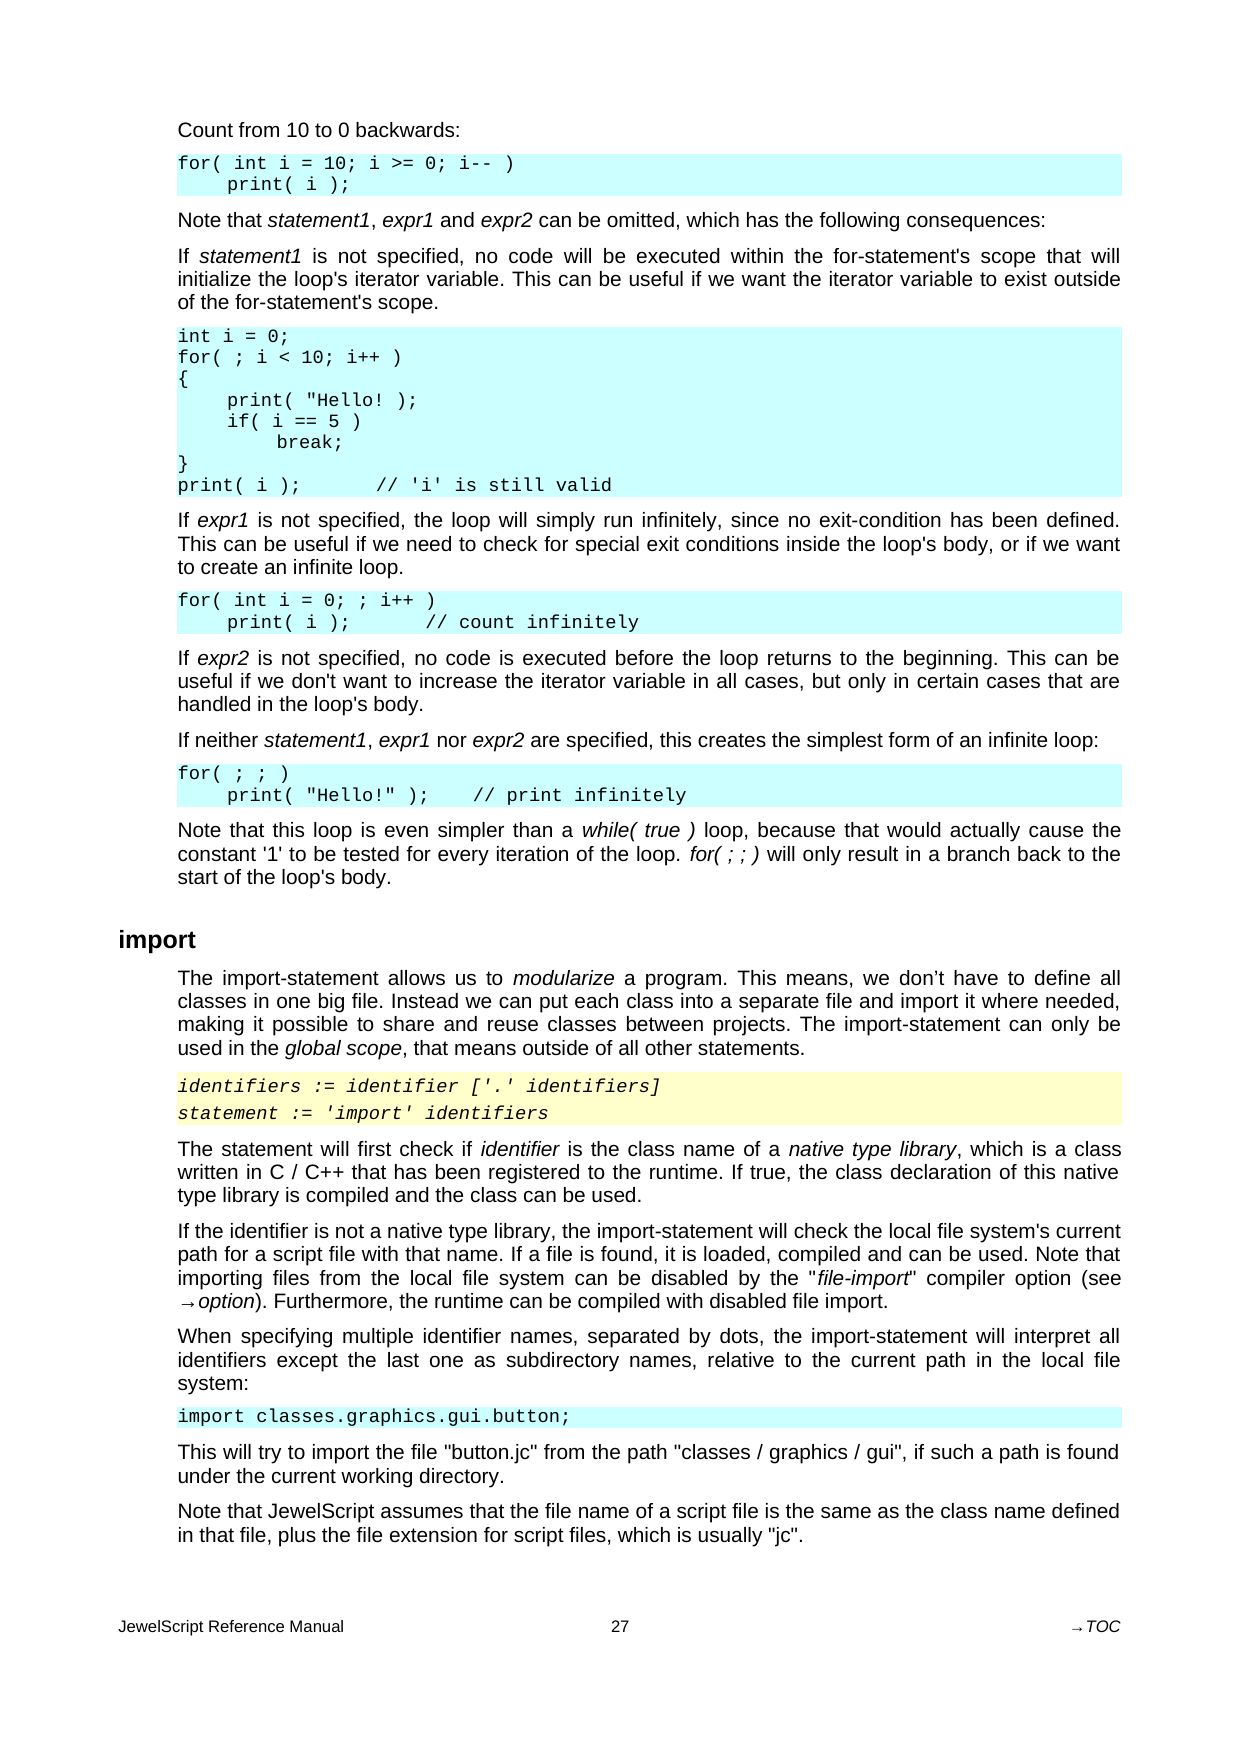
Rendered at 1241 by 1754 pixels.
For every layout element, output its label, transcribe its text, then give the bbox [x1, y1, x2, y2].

text The import-statement allows us to modularize a program. This means, we don’t have to define all classes in one big file. Instead we can put each class into a separate file and import it where needed, making it possible to share and reuse classes between projects. The import-statement can only be used in the global scope, that means outside of all other statements. [177, 967, 1122, 1059]
text Note that this loop is even simpler than a while( true ) loop, because that would actually cause the constant '1' to be tested for every iteration of the loop. for( ; ; ) will only result in a branch back to the start of the loop's body. [177, 819, 1122, 889]
text If neither statement1, expr1 nor expr2 are specified, this creates the simplest form of an infinite loop: [177, 728, 1122, 752]
text int i = 0; for( ; i < 10; i++ ) { print( "Hello! ); if( i == 5 ) break; } print( i ); // 'i' is still valid [177, 327, 1122, 497]
subtitle import [118, 926, 1122, 954]
text for( int i = 10; i >= 0; i-- ) print( i ); [177, 154, 1122, 196]
text import classes.graphics.gui.button; [177, 1407, 1122, 1428]
text If expr1 is not specified, the loop will simply run infinitely, since no exit-condition has been defined. This can be useful if we need to check for special exit conditions inside the loop's body, or if we want to create an infinite loop. [177, 509, 1122, 579]
text for( int i = 0; ; i++ ) print( i ); // count infinitely [177, 591, 1122, 634]
text Count from 10 to 0 backwards: [177, 118, 1122, 141]
text identifiers := identifier ['.' identifiers] statement := 'import' identifiers [177, 1072, 1122, 1125]
text If statement1 is not specified, no code will be executed within the for-statement's scope that will initialize the loop's iterator variable. This can be useful if we want the iterator variable to exist outside of the for-statement's scope. [177, 244, 1122, 314]
text The statement will first check if identifier is the class name of a native type library, which is a class written in C / C++ that has been registered to the runtime. If true, the class declaration of this native type library is compiled and the class can be used. [177, 1137, 1122, 1207]
text for( ; ; ) print( "Hello!" ); // print infinitely [177, 764, 1122, 807]
text Note that JewelScript assumes that the file name of a script file is the same as the class name defined in that file, plus the file extension for script files, which is usually "jc". [177, 1500, 1122, 1546]
text If the identifier is not a native type library, the import-statement will check the local file system's current path for a script file with that name. If a file is found, it is loaded, compiled and can be used. Note that importing files from the local file system can be disabled by the "file-import" compiler option (see →option). Furthermore, the runtime can be compiled with disabled file import. [177, 1220, 1122, 1313]
text This will try to import the file "button.jc" from the path "classes / graphics / gui", if such a path is found under the current working directory. [177, 1441, 1122, 1487]
text If expr2 is not specified, no code is executed before the loop returns to the beginning. This can be useful if we don't want to increase the iterator variable in all cases, but only in certain cases that are handled in the loop's body. [177, 646, 1122, 716]
text Note that statement1, expr1 and expr2 can be omitted, which has the following consequences: [177, 209, 1122, 232]
text When specifying multiple identifier names, separated by dots, the import-statement will interpret all identifiers except the last one as subdirectory names, relative to the current path in the local file system: [177, 1325, 1122, 1395]
